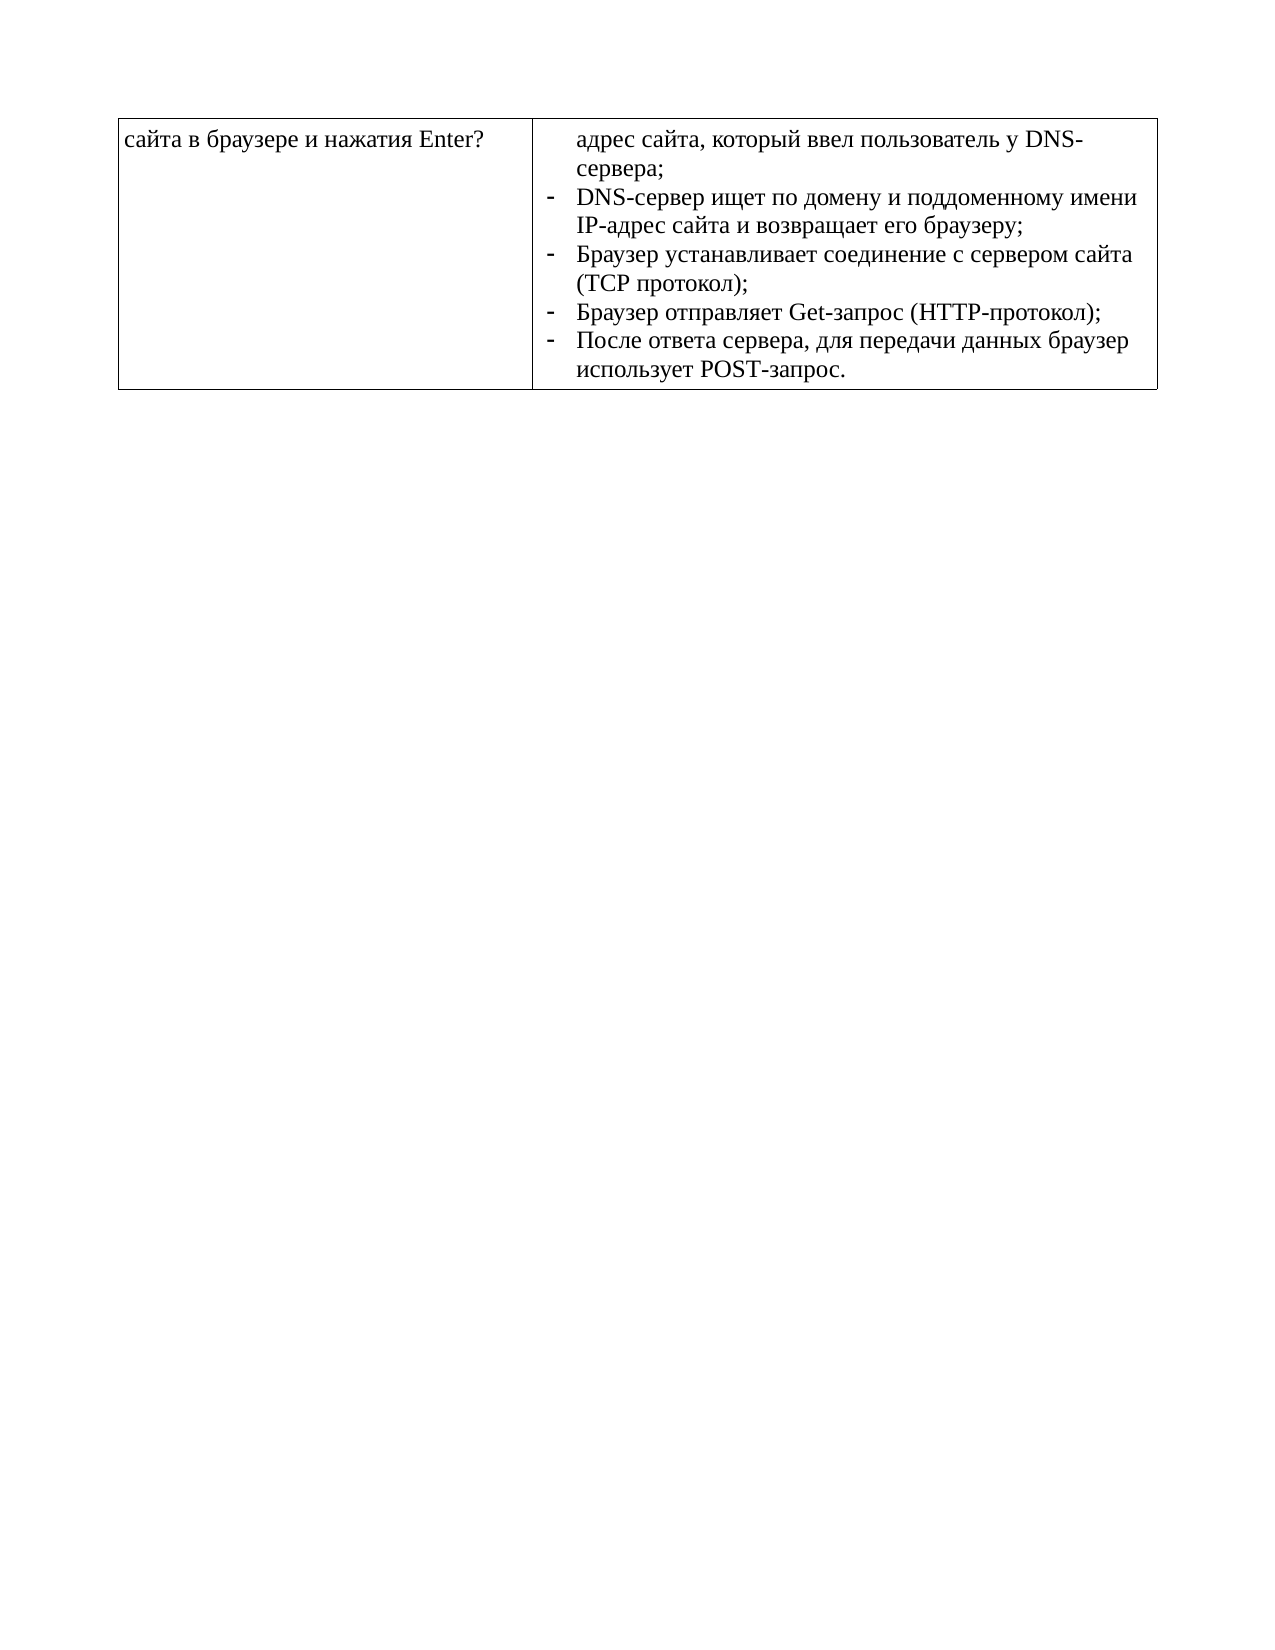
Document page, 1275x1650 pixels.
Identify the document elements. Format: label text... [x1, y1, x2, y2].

table_cell Браузер ищет в кэше, либо в истории посещений IP-адрес сайта. Если не находит, то запрашивает IP-адрес сайта, который ввел пользователь у DNS-сервера; DNS-сервер ищет по домену и поддоменному имени IP-адрес сайта и возвращает его браузеру; Браузер устанавливает соединение с сервером сайта (TCP протокол); Браузер отправляет Get-запрос (HTTP-протокол); После ответа сервера, для передачи данных браузер использует POST-запрос. [533, 119, 1157, 389]
table_cell сайта в браузере и нажатия Enter? [119, 119, 532, 389]
